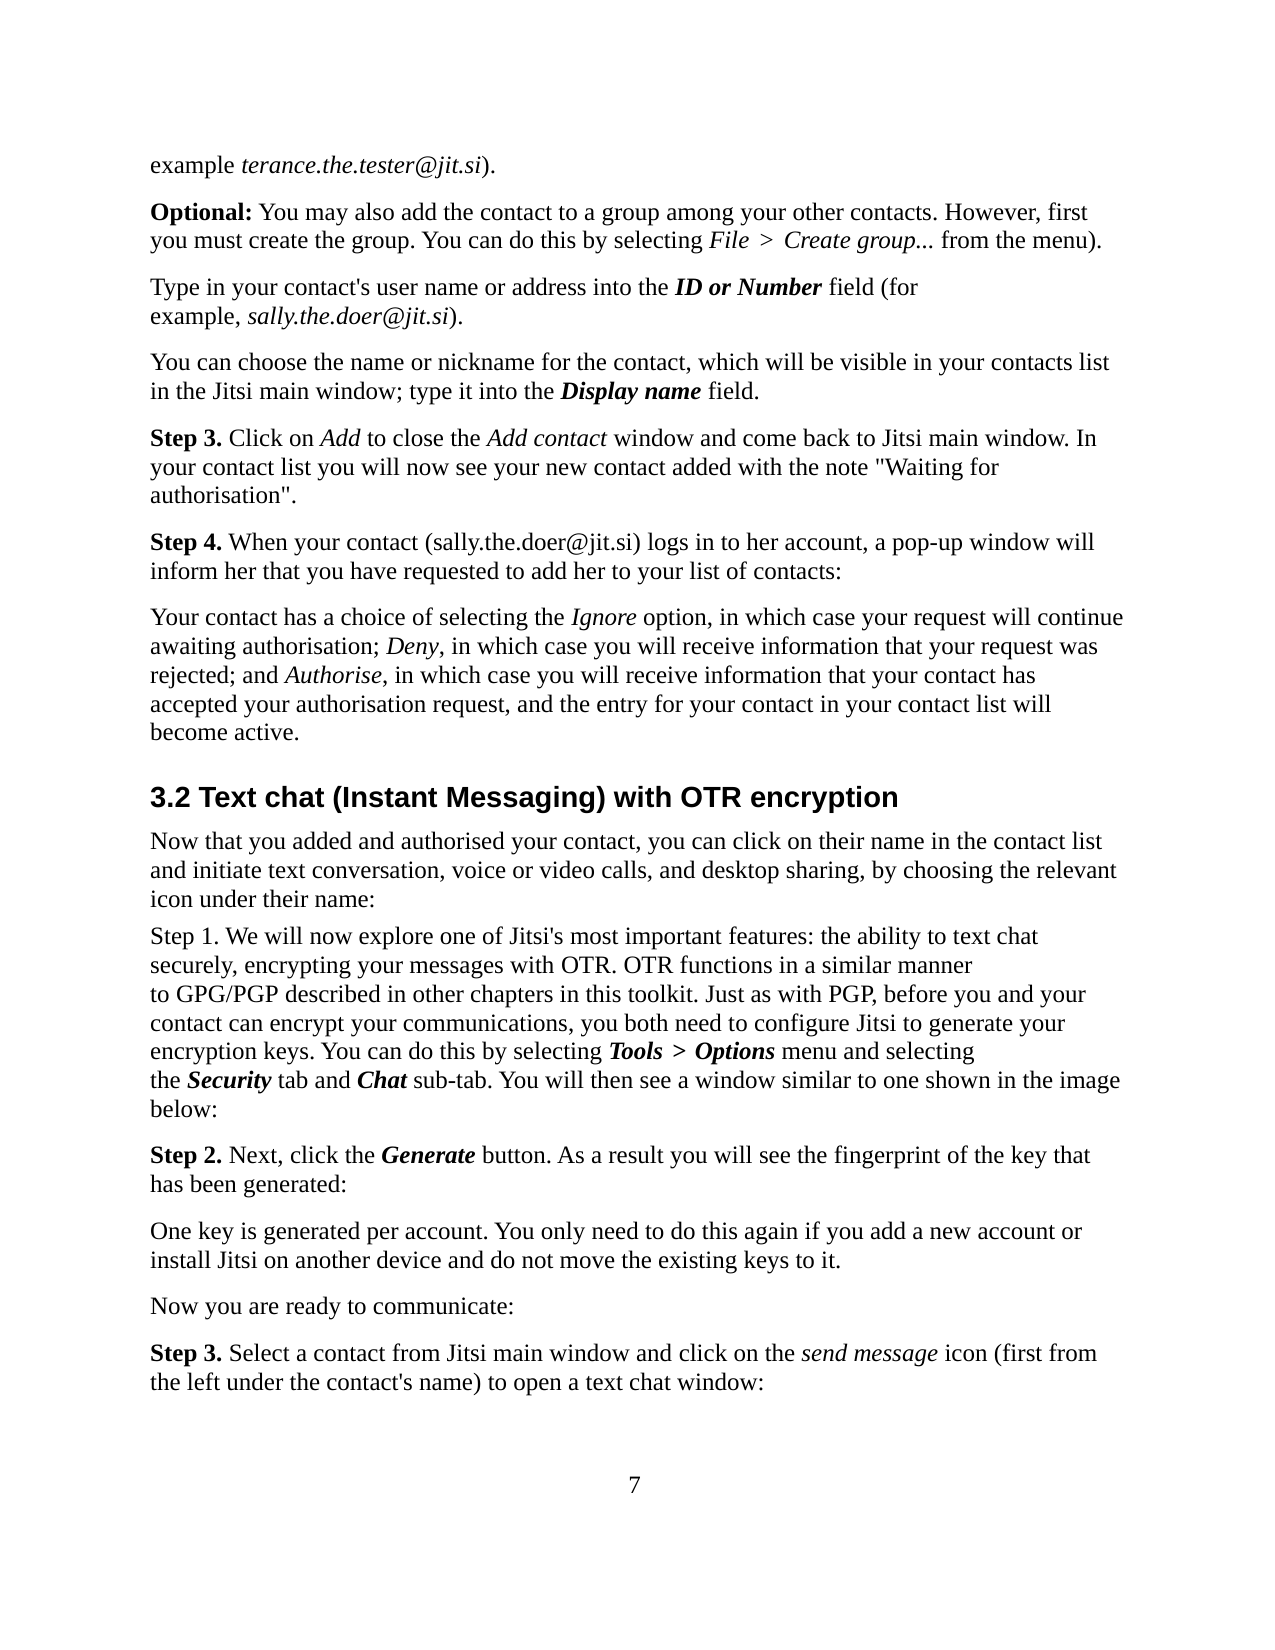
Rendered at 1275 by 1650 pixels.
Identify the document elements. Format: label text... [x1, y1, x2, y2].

text Optional: You may also add the contact to a group among your other contacts. However, first you must create the group. You can do this by selecting File > Create group... from the menu). [150, 197, 1125, 254]
text Now that you added and authorised your contact, you can click on their name in the contact list and initiate text conversation, voice or video calls, and desktop sharing, by choosing the relevant icon under their name: [150, 826, 1125, 912]
text Step 2. Next, click the Generate button. As a result you will see the fingerprint of the key that has been generated: [150, 1141, 1125, 1198]
text Step 4. When your contact (sally.the.doer@jit.si) logs in to her account, a pop-up window will inform her that you have requested to add her to your list of contacts: [150, 527, 1125, 584]
subtitle 3.2 Text chat (Instant Messaging) with OTR encryption [150, 780, 1125, 814]
text You can choose the name or nickname for the contact, which will be visible in your contacts list in the Jitsi main window; type it into the Display name field. [150, 347, 1125, 405]
text example terance.the.tester@jit.si). [150, 150, 1125, 179]
text Step 3. Click on Add to close the Add contact window and come back to Jitsi main window. In your contact list you will now see your new contact added with the note "Waiting for authorisation". [150, 423, 1125, 509]
text Now you are ready to communicate: [150, 1291, 1125, 1320]
text Step 3. Select a contact from Jitsi main window and click on the send message icon (first from the left under the contact's name) to open a text chat window: [150, 1338, 1125, 1396]
text Step 1. We will now explore one of Jitsi's most important features: the ability to text chat securely, encrypting your messages with OTR. OTR functions in a similar manner to GPG/PGP described in other chapters in this toolkit. Just as with PGP, before you and your contact can encrypt your communications, you both need to configure Jitsi to generate your encryption keys. You can do this by selecting Tools > Options menu and selecting the Security tab and Chat sub-tab. You will then see a window similar to one shown in the image below: [150, 921, 1125, 1123]
text Your contact has a choice of selecting the Ignore option, in which case your request will continue awaiting authorisation; Deny, in which case you will receive information that your request was rejected; and Authorise, in which case you will receive information that your contact has accepted your authorisation request, and the entry for your contact in your contact list will become active. [150, 602, 1125, 746]
text One key is generated per account. You only need to do this again if you add a new account or install Jitsi on another device and do not move the existing keys to it. [150, 1216, 1125, 1273]
text Type in your contact's user name or address into the ID or Number field (for example, sally.the.doer@jit.si). [150, 272, 1125, 329]
